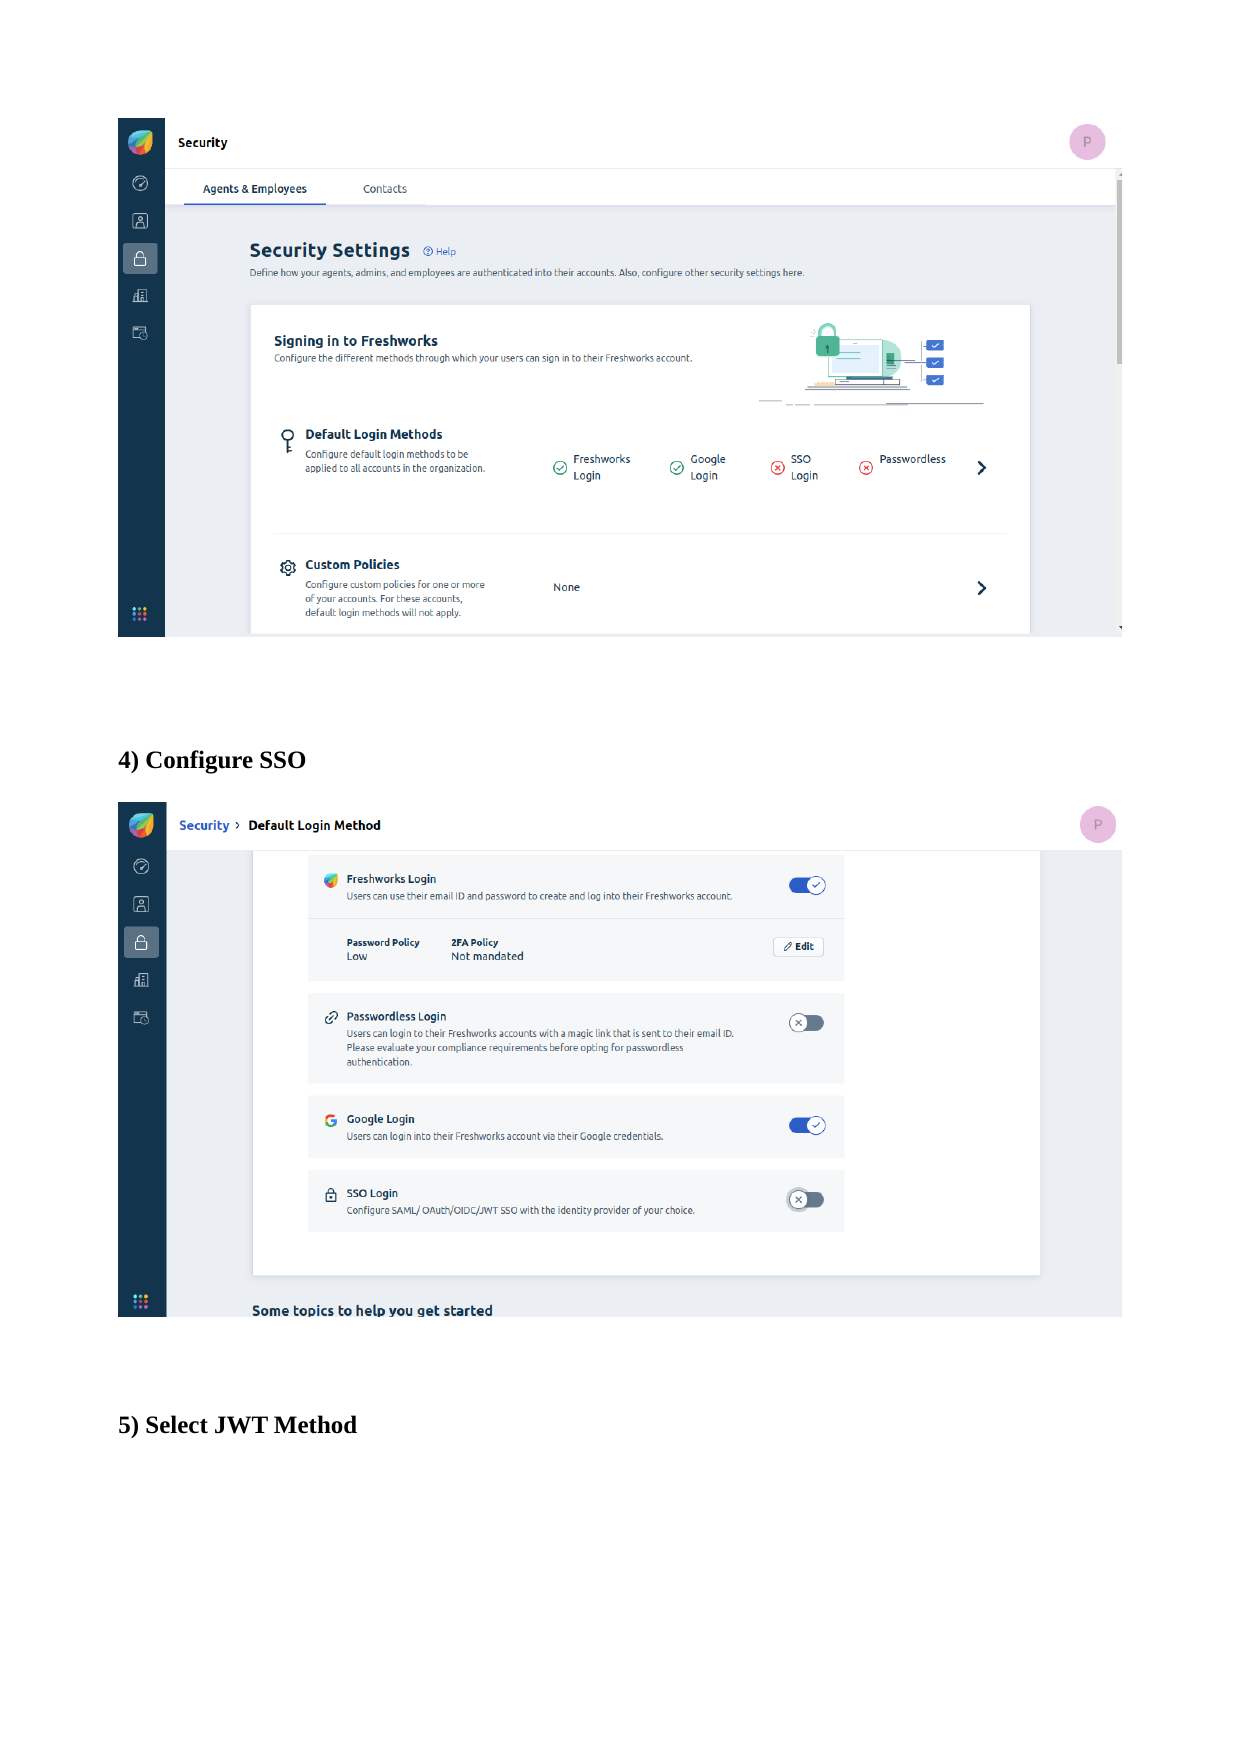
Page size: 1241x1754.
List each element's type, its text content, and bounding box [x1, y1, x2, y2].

picture [118, 118, 1123, 637]
picture [118, 802, 1123, 1317]
text 4) Configure SSO [118, 745, 1122, 773]
text 5) Select JWT Method [118, 1410, 1122, 1439]
